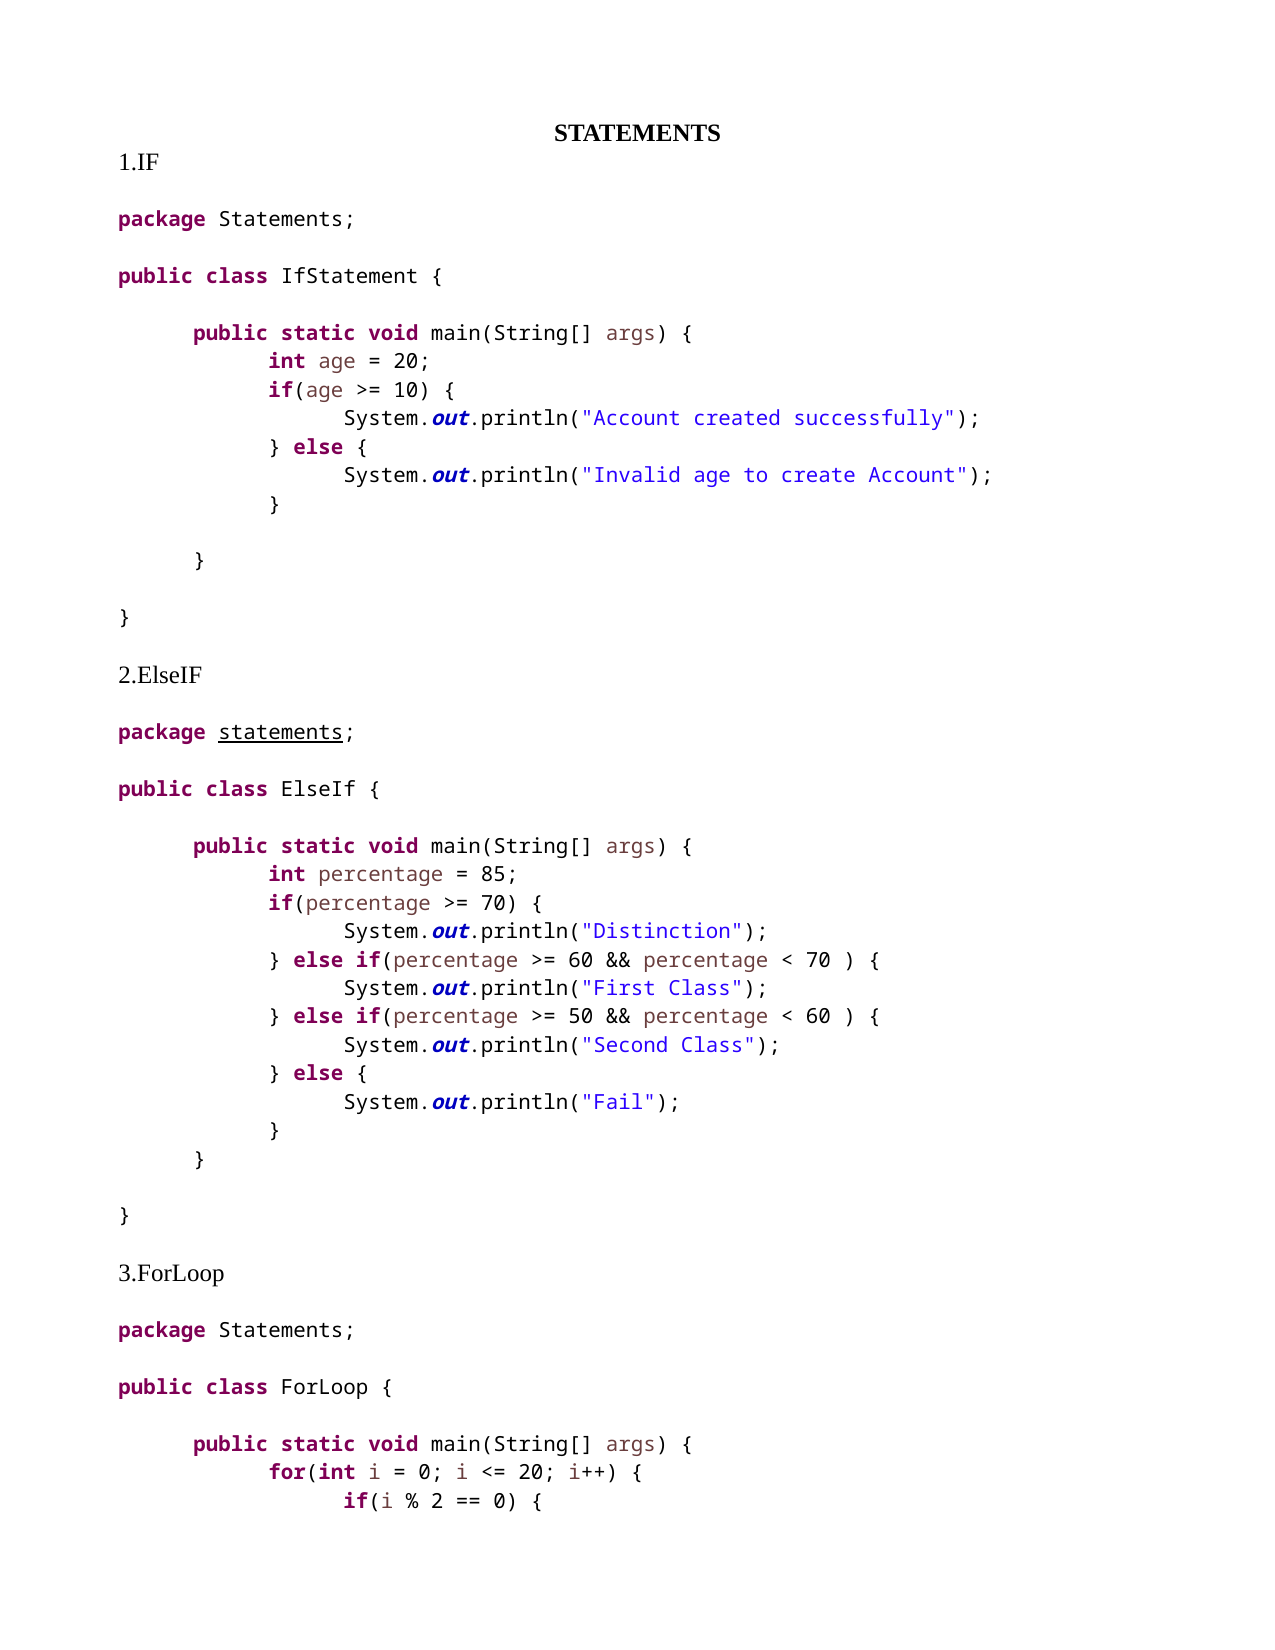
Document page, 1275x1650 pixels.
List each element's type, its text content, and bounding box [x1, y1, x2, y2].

text if(i % 2 == 0) { [118, 1486, 1157, 1514]
text System.out.println("Fail"); [118, 1087, 1157, 1115]
text if(age >= 10) { [118, 375, 1157, 403]
text package Statements; [118, 1315, 1157, 1344]
text } else if(percentage >= 50 && percentage < 60 ) { [118, 1002, 1157, 1030]
text package Statements; [118, 204, 1157, 233]
text package statements; [118, 717, 1157, 746]
text public static void main(String[] args) { [118, 1429, 1157, 1457]
text 2.ElseIF [118, 660, 1157, 688]
text System.out.println("Second Class"); [118, 1030, 1157, 1058]
text } else if(percentage >= 60 && percentage < 70 ) { [118, 945, 1157, 973]
text } [118, 1144, 1157, 1172]
text } [118, 489, 1157, 517]
text System.out.println("Distinction"); [118, 916, 1157, 945]
text } else { [118, 1058, 1157, 1087]
text public class ElseIf { [118, 774, 1157, 802]
text public class ForLoop { [118, 1372, 1157, 1401]
text int age = 20; [118, 347, 1157, 375]
text int percentage = 85; [118, 859, 1157, 888]
text } [118, 602, 1157, 631]
text System.out.println("Account created successfully"); [118, 403, 1157, 432]
text STATEMENTS [118, 118, 1157, 147]
text System.out.println("Invalid age to create Account"); [118, 460, 1157, 489]
text 1.IF [118, 147, 1157, 176]
text for(int i = 0; i <= 20; i++) { [118, 1457, 1157, 1486]
text public static void main(String[] args) { [118, 831, 1157, 859]
text public class IfStatement { [118, 261, 1157, 290]
text 3.ForLoop [118, 1258, 1157, 1287]
text } else { [118, 432, 1157, 460]
text } [118, 1115, 1157, 1144]
text public static void main(String[] args) { [118, 318, 1157, 347]
text System.out.println("First Class"); [118, 973, 1157, 1002]
text if(percentage >= 70) { [118, 888, 1157, 916]
text } [118, 1201, 1157, 1229]
text } [118, 546, 1157, 574]
